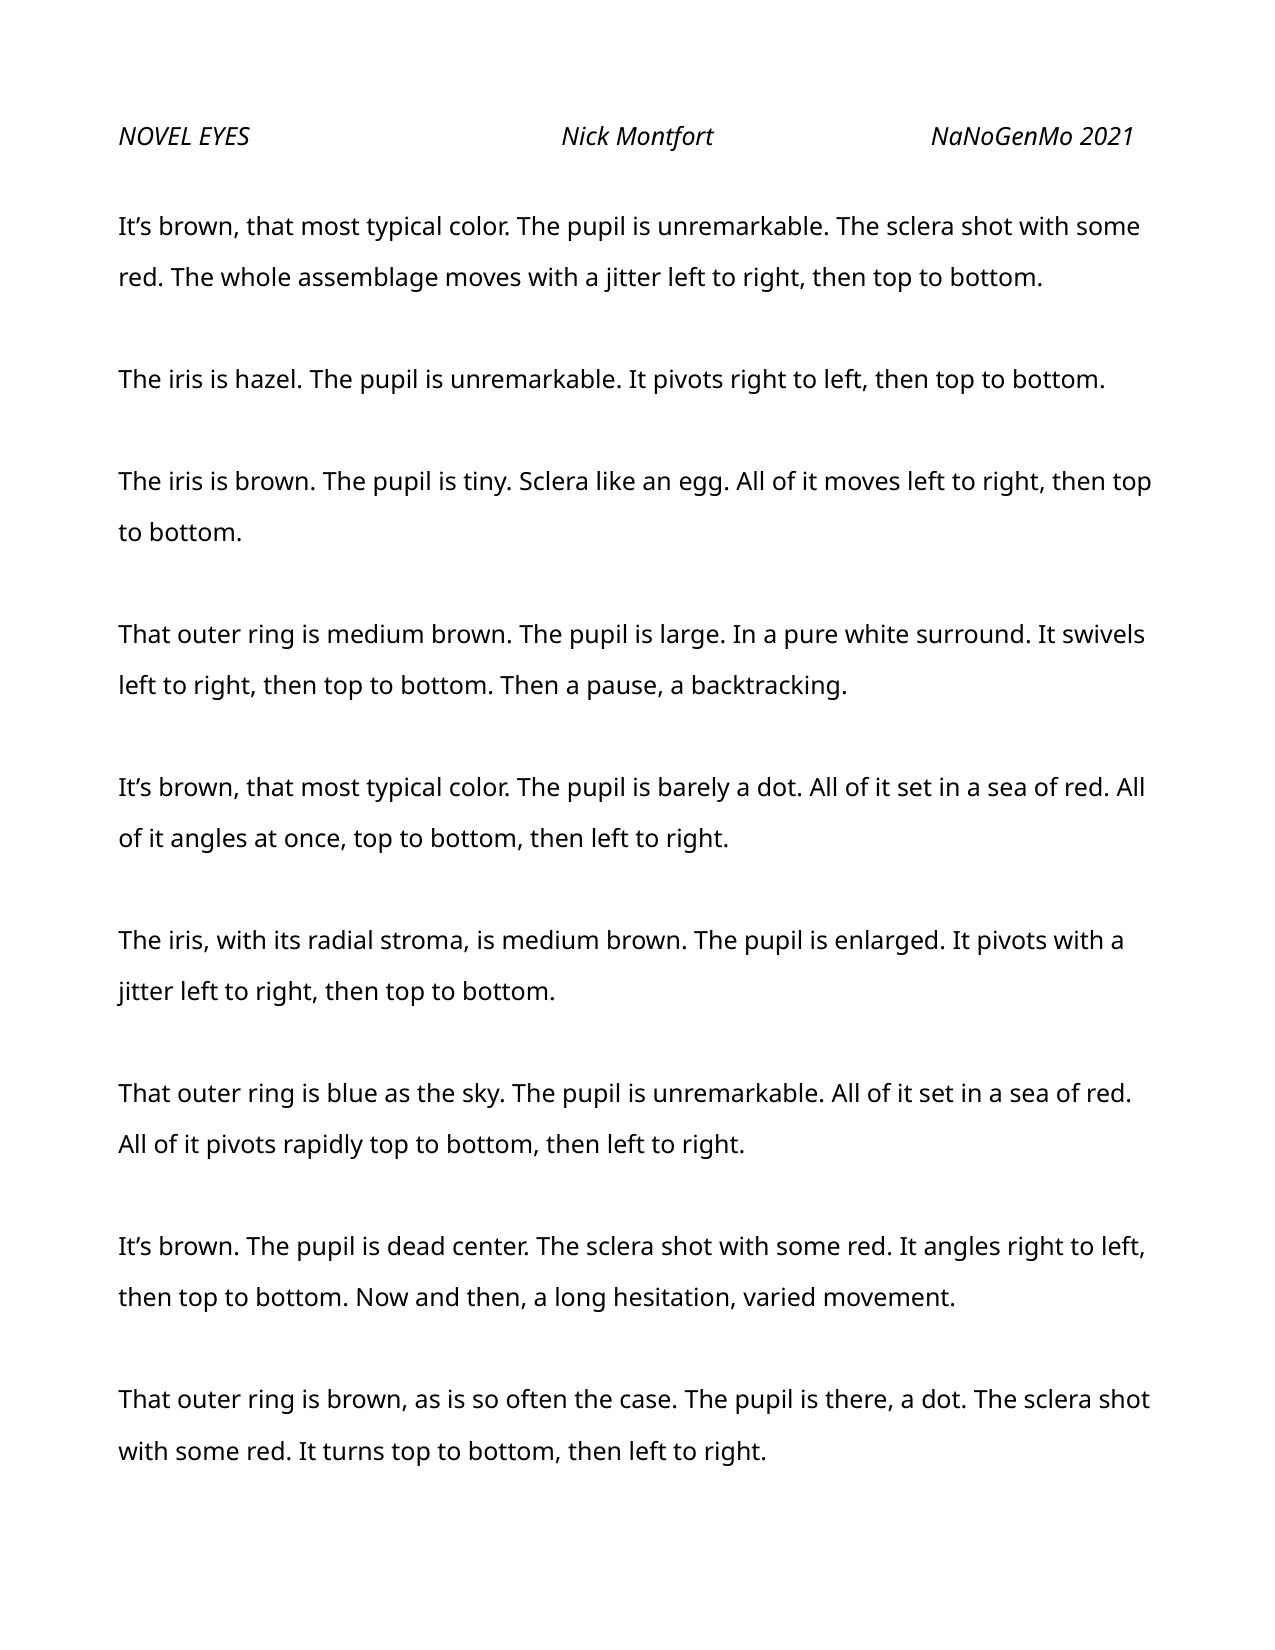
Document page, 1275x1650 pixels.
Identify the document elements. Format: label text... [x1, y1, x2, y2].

text The iris, with its radial stroma, is medium brown. The pupil is enlarged. It pivots with a jitter left to right, then top to bottom. [118, 923, 1157, 1008]
text The iris is brown. The pupil is tiny. Sclera like an egg. All of it moves left to right, then top to bottom. [118, 463, 1157, 548]
text That outer ring is brown, as is so often the case. The pupil is there, a dot. The sclera shot with some red. It turns top to bottom, then left to right. [118, 1382, 1157, 1467]
text It’s brown, that most typical color. The pupil is barely a dot. All of it set in a sea of red. All of it angles at once, top to bottom, then left to right. [118, 769, 1157, 855]
text That outer ring is medium brown. The pupil is large. In a pure white surround. It swivels left to right, then top to bottom. Then a pause, a backtracking. [118, 616, 1157, 702]
text It’s brown. The pupil is dead center. The sclera shot with some red. It angles right to left, then top to bottom. Now and then, a long hesitation, varied movement. [118, 1229, 1157, 1314]
text The iris is hazel. The pupil is unremarkable. It pivots right to left, then top to bottom. [118, 361, 1157, 395]
text It’s brown, that most typical color. The pupil is unremarkable. The sclera shot with some red. The whole assemblage moves with a jitter left to right, then top to bottom. [118, 208, 1157, 293]
text That outer ring is blue as the sky. The pupil is unremarkable. All of it set in a sea of red. All of it pivots rapidly top to bottom, then left to right. [118, 1076, 1157, 1161]
